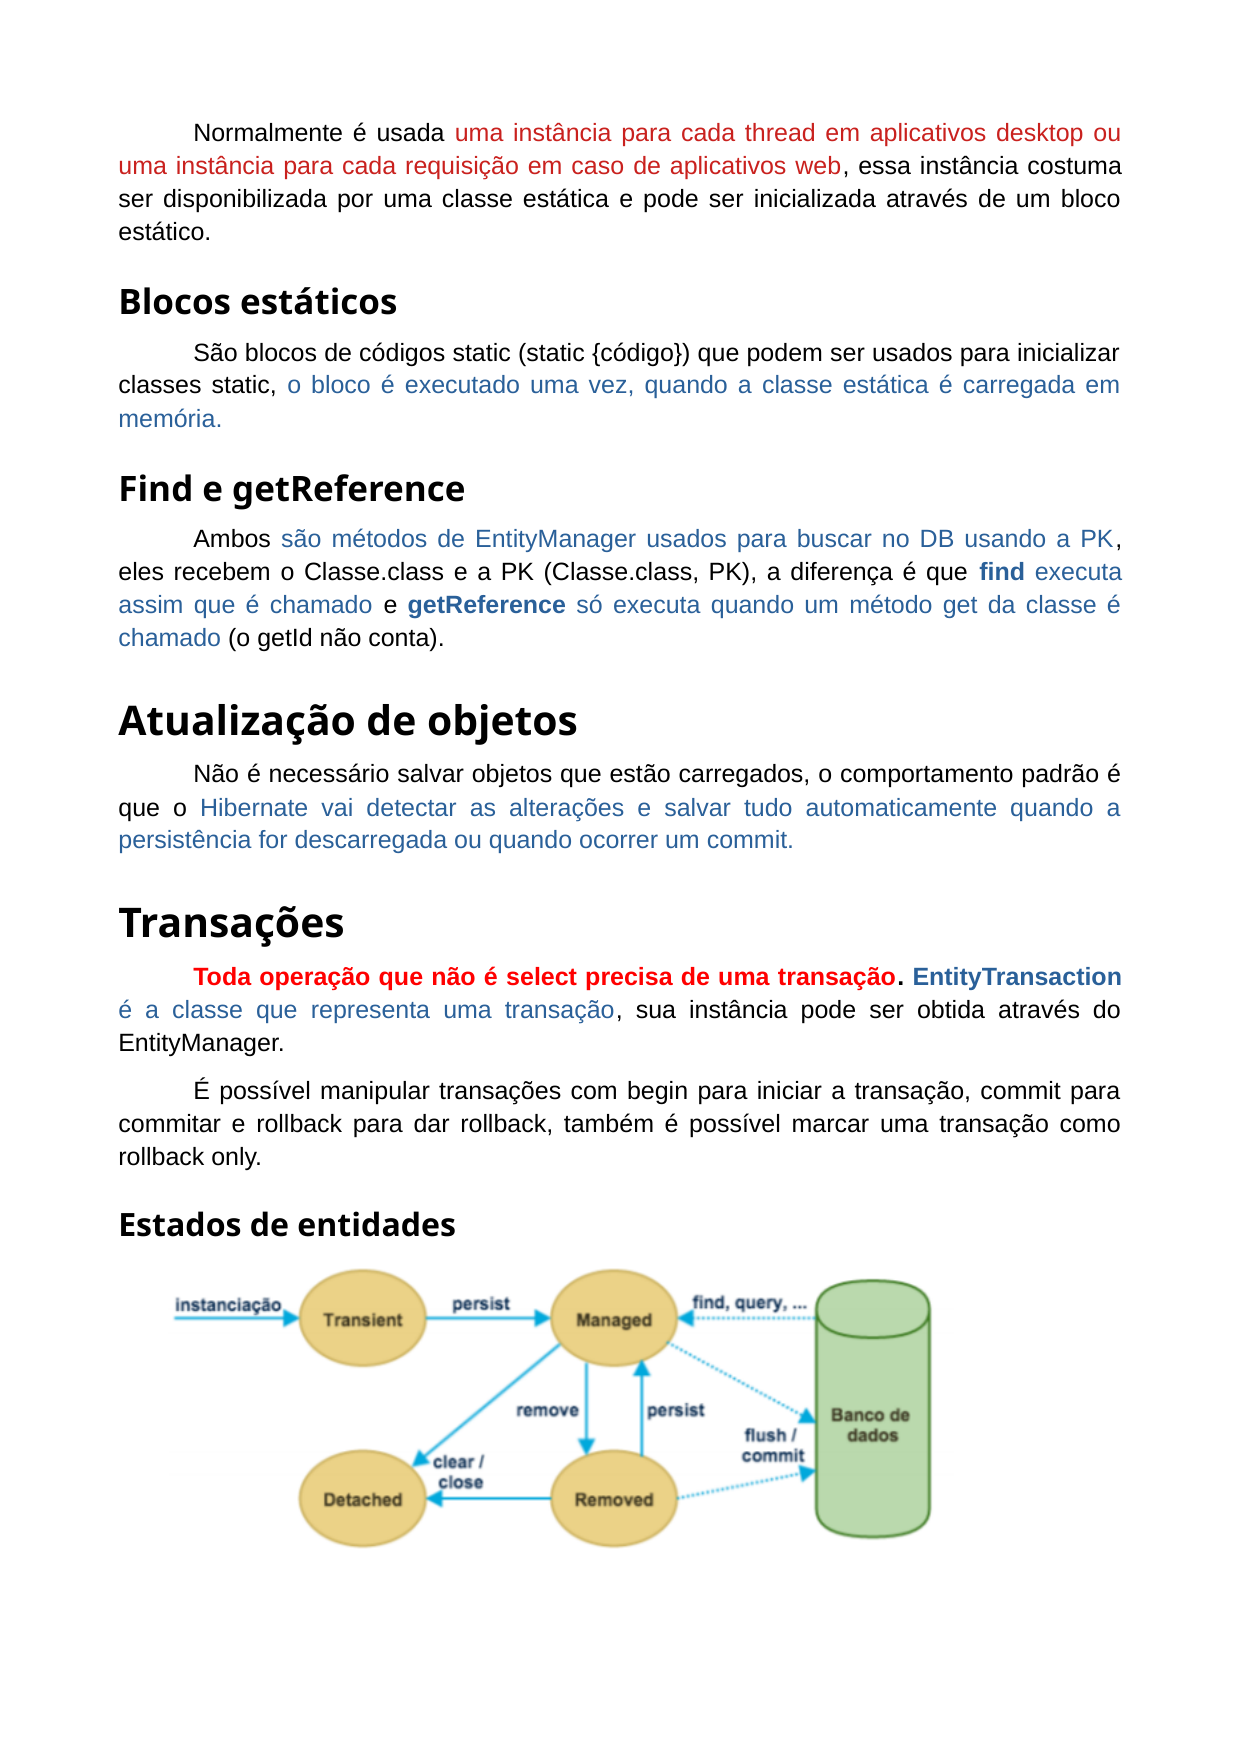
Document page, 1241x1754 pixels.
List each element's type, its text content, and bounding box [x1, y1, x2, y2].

text São blocos de códigos static (static {código}) que podem ser usados para inicializar classes static, o bloco é executado uma vez, quando a classe estática é carregada em memória. [118, 337, 1122, 432]
text Não é necessário salvar objetos que estão carregados, o comportamento padrão é que o Hibernate vai detectar as alterações e salvar tudo automaticamente quando a persistência for descarregada ou quando ocorrer um commit. [118, 759, 1122, 854]
subtitle Transações [118, 894, 1122, 949]
text Toda operação que não é select precisa de uma transação. EntityTransaction é a classe que representa uma transação, sua instância pode ser obtida através do EntityManager. [118, 962, 1122, 1057]
subtitle Estados de entidades [118, 1202, 1122, 1246]
picture [118, 1251, 992, 1581]
subtitle Find e getReference [118, 464, 1122, 511]
text Normalmente é usada uma instância para cada thread em aplicativos desktop ou uma instância para cada requisição em caso de aplicativos web, essa instância costuma ser disponibilizada por uma classe estática e pode ser inicializada através de um bloco estático. [118, 118, 1122, 246]
text Ambos são métodos de EntityManager usados para buscar no DB usando a PK, eles recebem o Classe.class e a PK (Classe.class, PK), a diferença é que find executa assim que é chamado e getReference só executa quando um método get da classe é chamado (o getId não conta). [118, 524, 1122, 652]
subtitle Atualização de objetos [118, 691, 1122, 747]
subtitle Blocos estáticos [118, 277, 1122, 325]
text É possível manipular transações com begin para iniciar a transação, commit para commitar e rollback para dar rollback, também é possível marcar uma transação como rollback only. [118, 1076, 1122, 1171]
